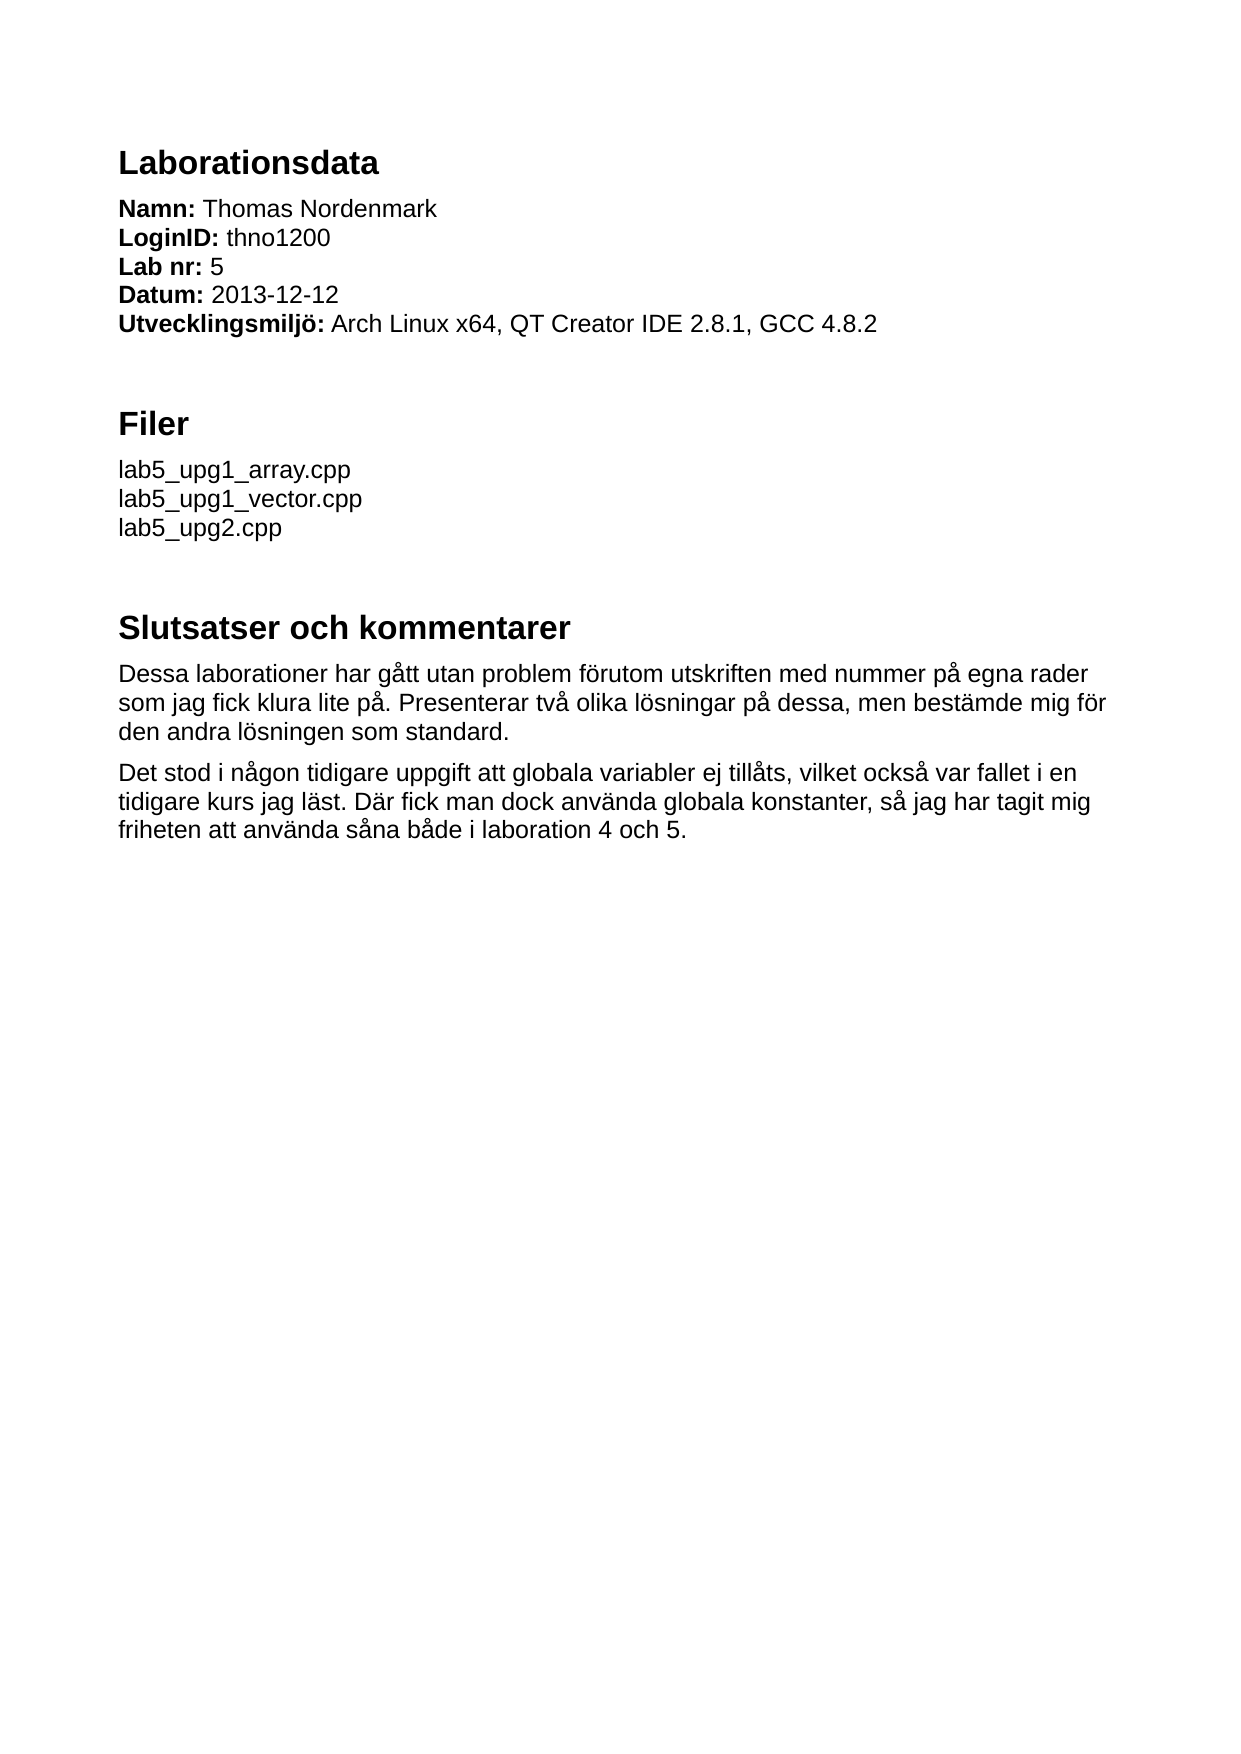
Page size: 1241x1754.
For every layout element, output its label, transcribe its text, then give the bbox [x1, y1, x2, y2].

subtitle Filer [118, 404, 1122, 443]
text Dessa laborationer har gått utan problem förutom utskriften med nummer på egna rader som jag fick klura lite på. Presenterar två olika lösningar på dessa, men bestämde mig för den andra lösningen som standard. [118, 659, 1122, 745]
text Det stod i någon tidigare uppgift att globala variabler ej tillåts, vilket också var fallet i en tidigare kurs jag läst. Där fick man dock använda globala konstanter, så jag har tagit mig friheten att använda såna både i laboration 4 och 5. [118, 758, 1122, 844]
text Namn: Thomas Nordenmark LoginID: thno1200 Lab nr: 5 Datum: 2013-12-12 Utvecklingsmiljö: Arch Linux x64, QT Creator IDE 2.8.1, GCC 4.8.2 [118, 194, 1122, 367]
subtitle Laborationsdata [118, 143, 1122, 182]
subtitle Slutsatser och kommentarer [118, 608, 1122, 647]
text lab5_upg1_array.cpp lab5_upg1_vector.cpp lab5_upg2.cpp [118, 455, 1122, 542]
